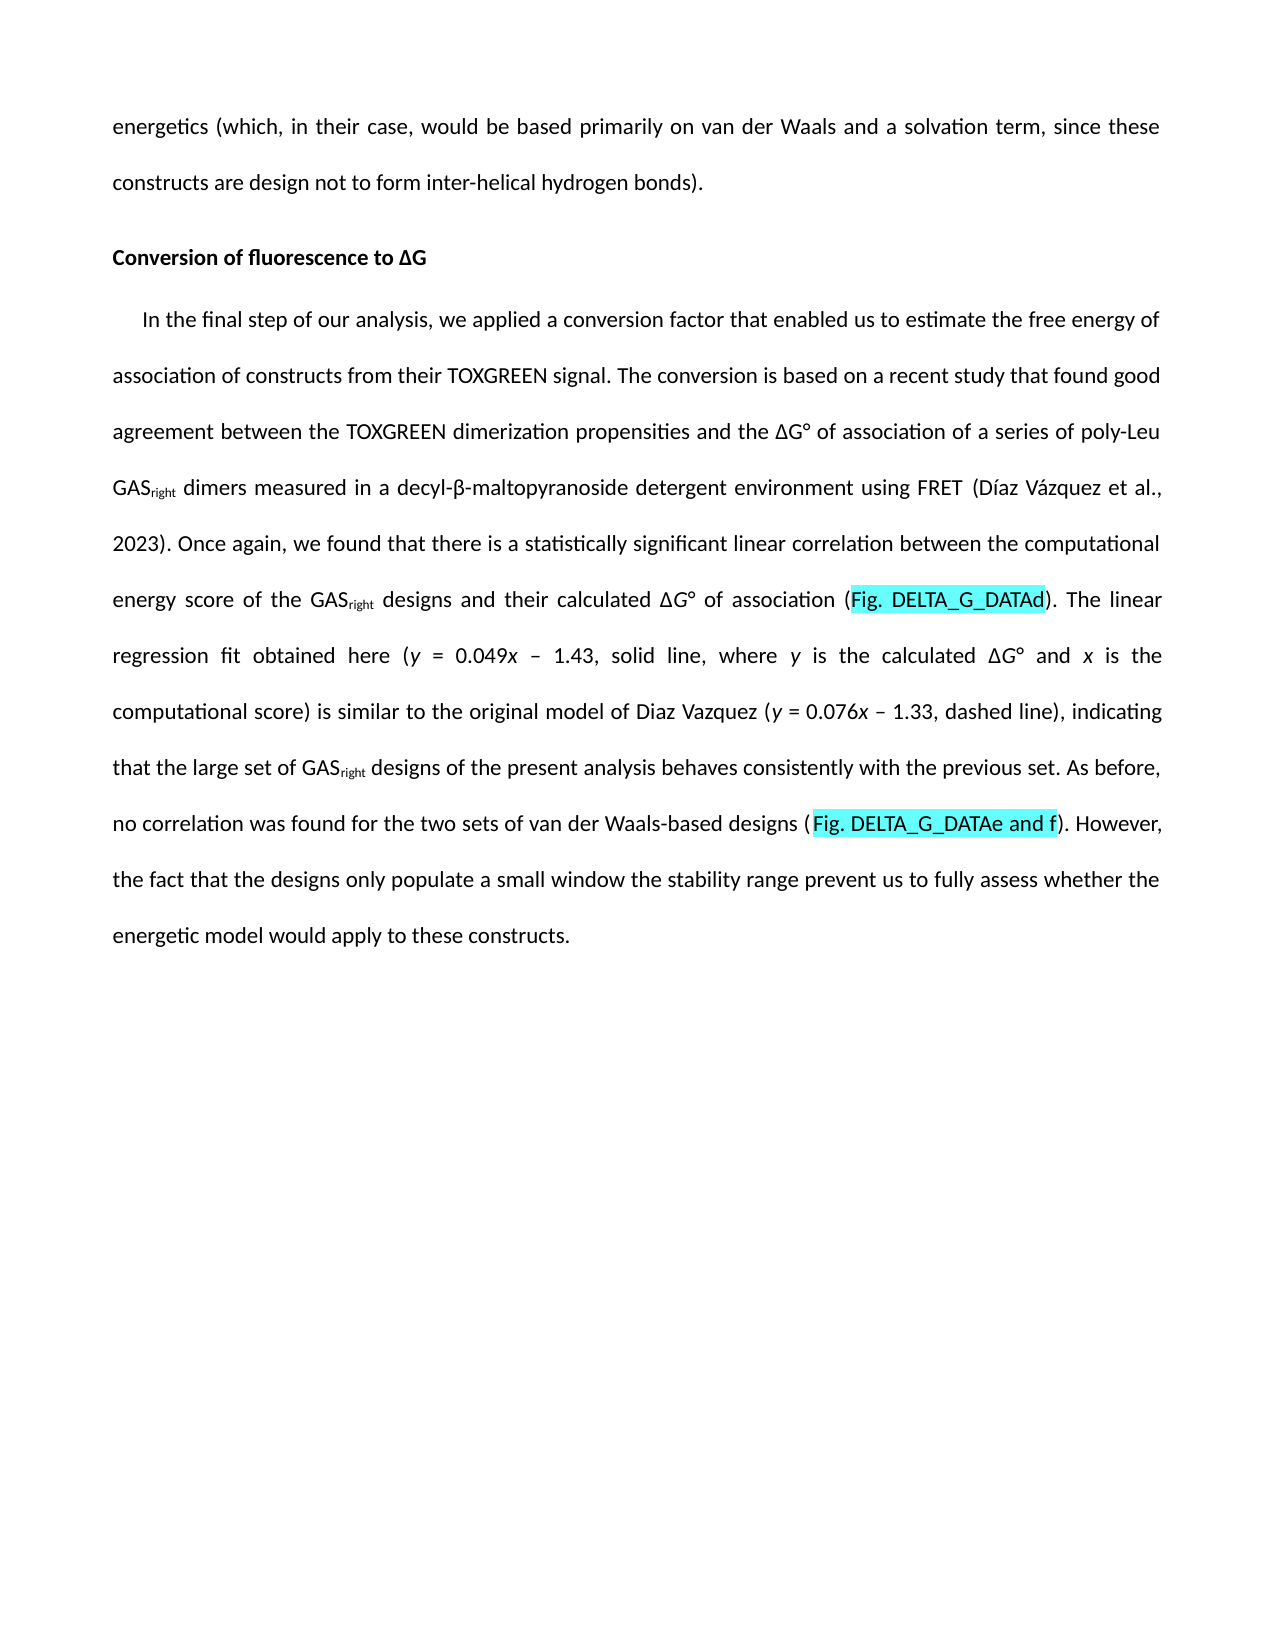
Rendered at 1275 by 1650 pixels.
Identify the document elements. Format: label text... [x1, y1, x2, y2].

subtitle Conversion of fluorescence to ΔG [112, 243, 1162, 271]
text energetics (which, in their case, would be based primarily on van der Waals and a solvation term, since these constructs are design not to form inter-helical hydrogen bonds). [112, 112, 1162, 197]
text In the final step of our analysis, we applied a conversion factor that enabled us to estimate the free energy of association of constructs from their TOXGREEN signal. The conversion is based on a recent study that found good agreement between the TOXGREEN dimerization propensities and the ΔG° of association of a series of poly-Leu GASright dimers measured in a decyl-β-maltopyranoside detergent environment using FRET (Díaz Vázquez et al., 2023). Once again, we found that there is a statistically significant linear correlation between the computational energy score of the GASright designs and their calculated ΔG° of association (Fig. DELTA_G_DATAd). The linear regression fit obtained here (y = 0.049x – 1.43, solid line, where y is the calculated ΔG° and x is the computational score) is similar to the original model of Diaz Vazquez (y = 0.076x – 1.33, dashed line), indicating that the large set of GASright designs of the present analysis behaves consistently with the previous set. As before, no correlation was found for the two sets of van der Waals-based designs (Fig. DELTA_G_DATAe and f). However, the fact that the designs only populate a small window the stability range prevent us to fully assess whether the energetic model would apply to these constructs. [112, 305, 1162, 949]
